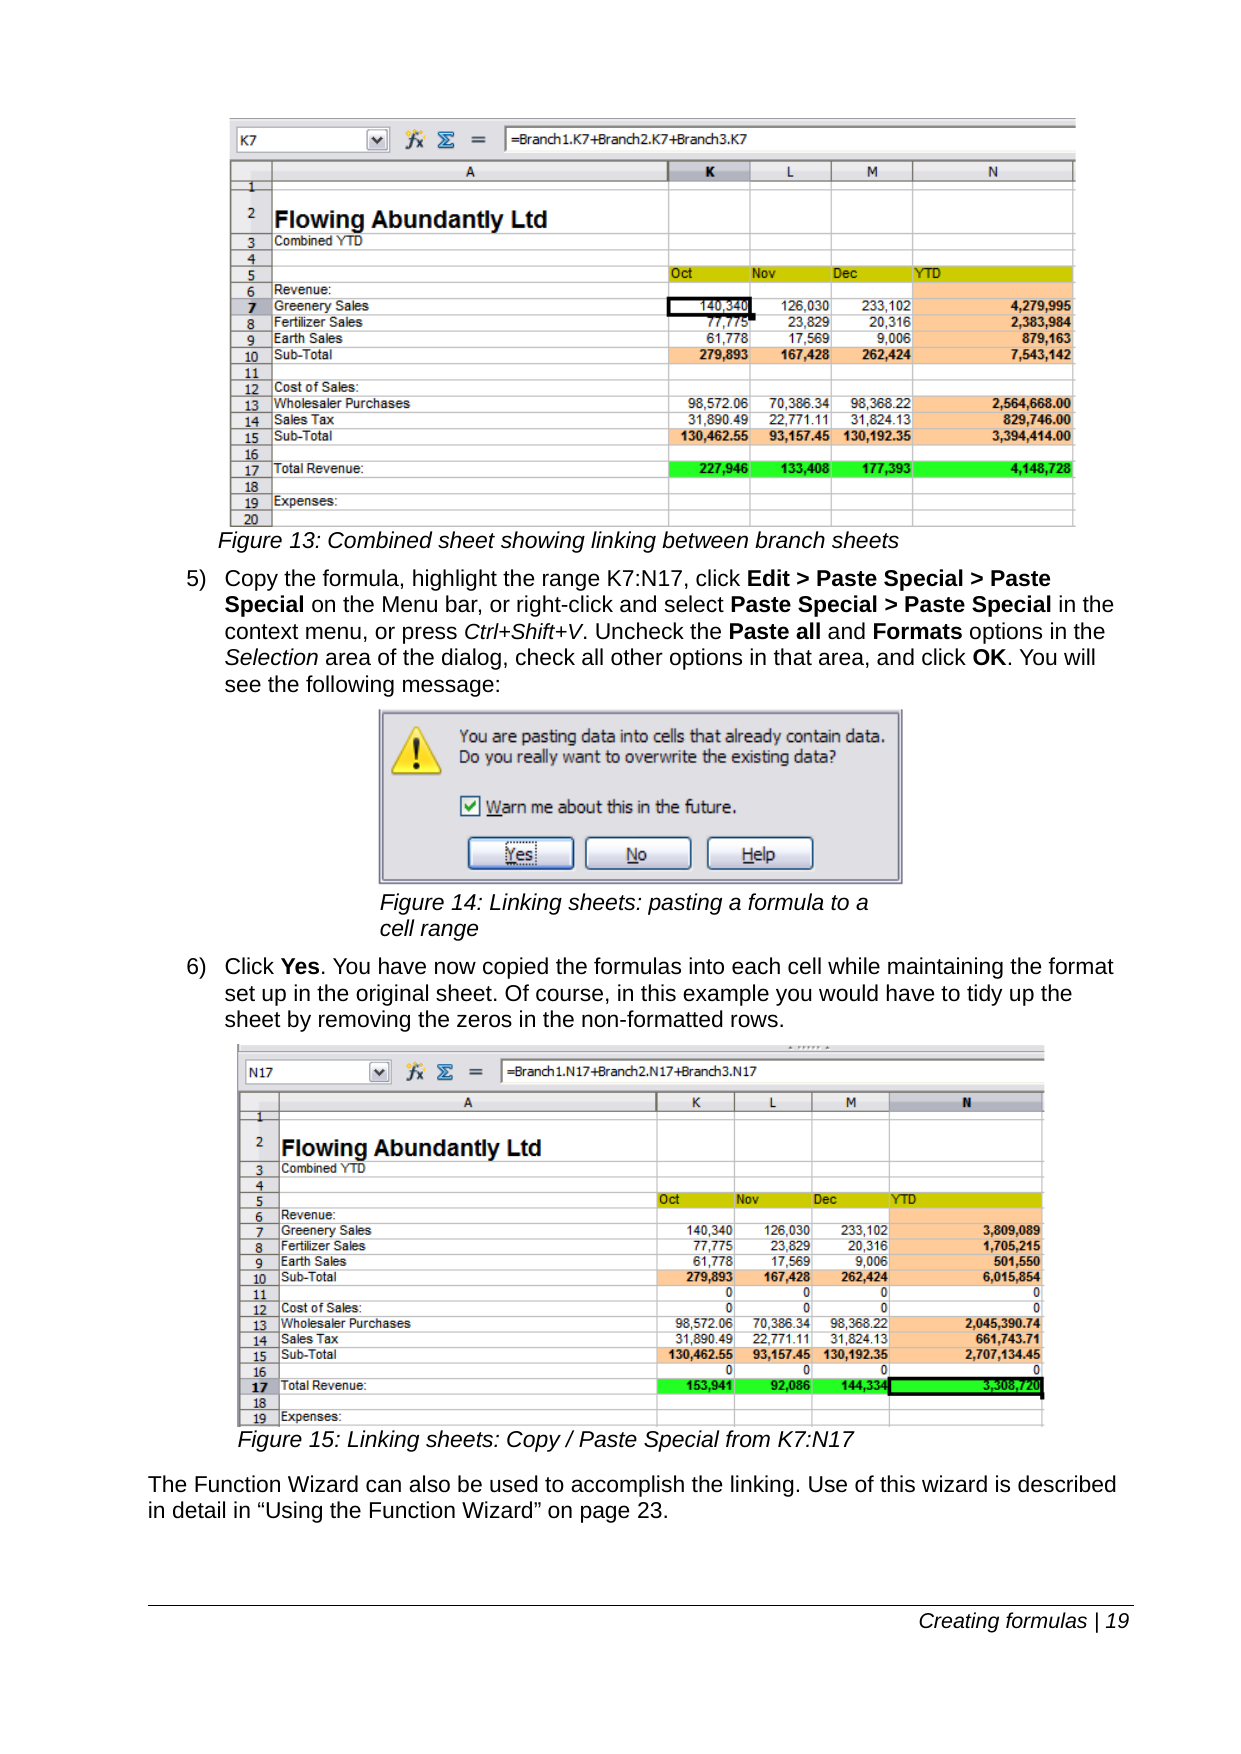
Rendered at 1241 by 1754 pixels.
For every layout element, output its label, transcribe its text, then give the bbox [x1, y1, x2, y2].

text Figure 13: Combined sheet showing linking between branch sheets [218, 118, 1064, 553]
picture [229, 118, 1076, 527]
list Copy the formula, highlight the range K7:N17, click Edit > Paste Special > Paste Special on the Menu bar, or right-click and select Paste Special > Paste Special in the context menu, or press Ctrl+Shift+V. Uncheck the Paste all and Formats options in the Selection area of the dialog, check all other options in that area, and click OK. You will see the following message: [207, 565, 1134, 697]
text The Function Wizard can also be used to accomplish the linking. Use of this wizard is described in detail in “Using the Function Wizard” on page 23. [148, 1471, 1134, 1523]
text Figure 14: Linking sheets: pasting a formula to a cell range [379, 889, 902, 941]
picture [376, 708, 906, 889]
picture [237, 1044, 1045, 1427]
text Figure 15: Linking sheets: Copy / Paste Special from K7:N17 [237, 1427, 1044, 1453]
list Click Yes. You have now copied the formulas into each cell while maintaining the format set up in the original sheet. Of course, in this example you would have to tidy up the sheet by removing the zeros in the non-formatted rows. [207, 953, 1134, 1032]
